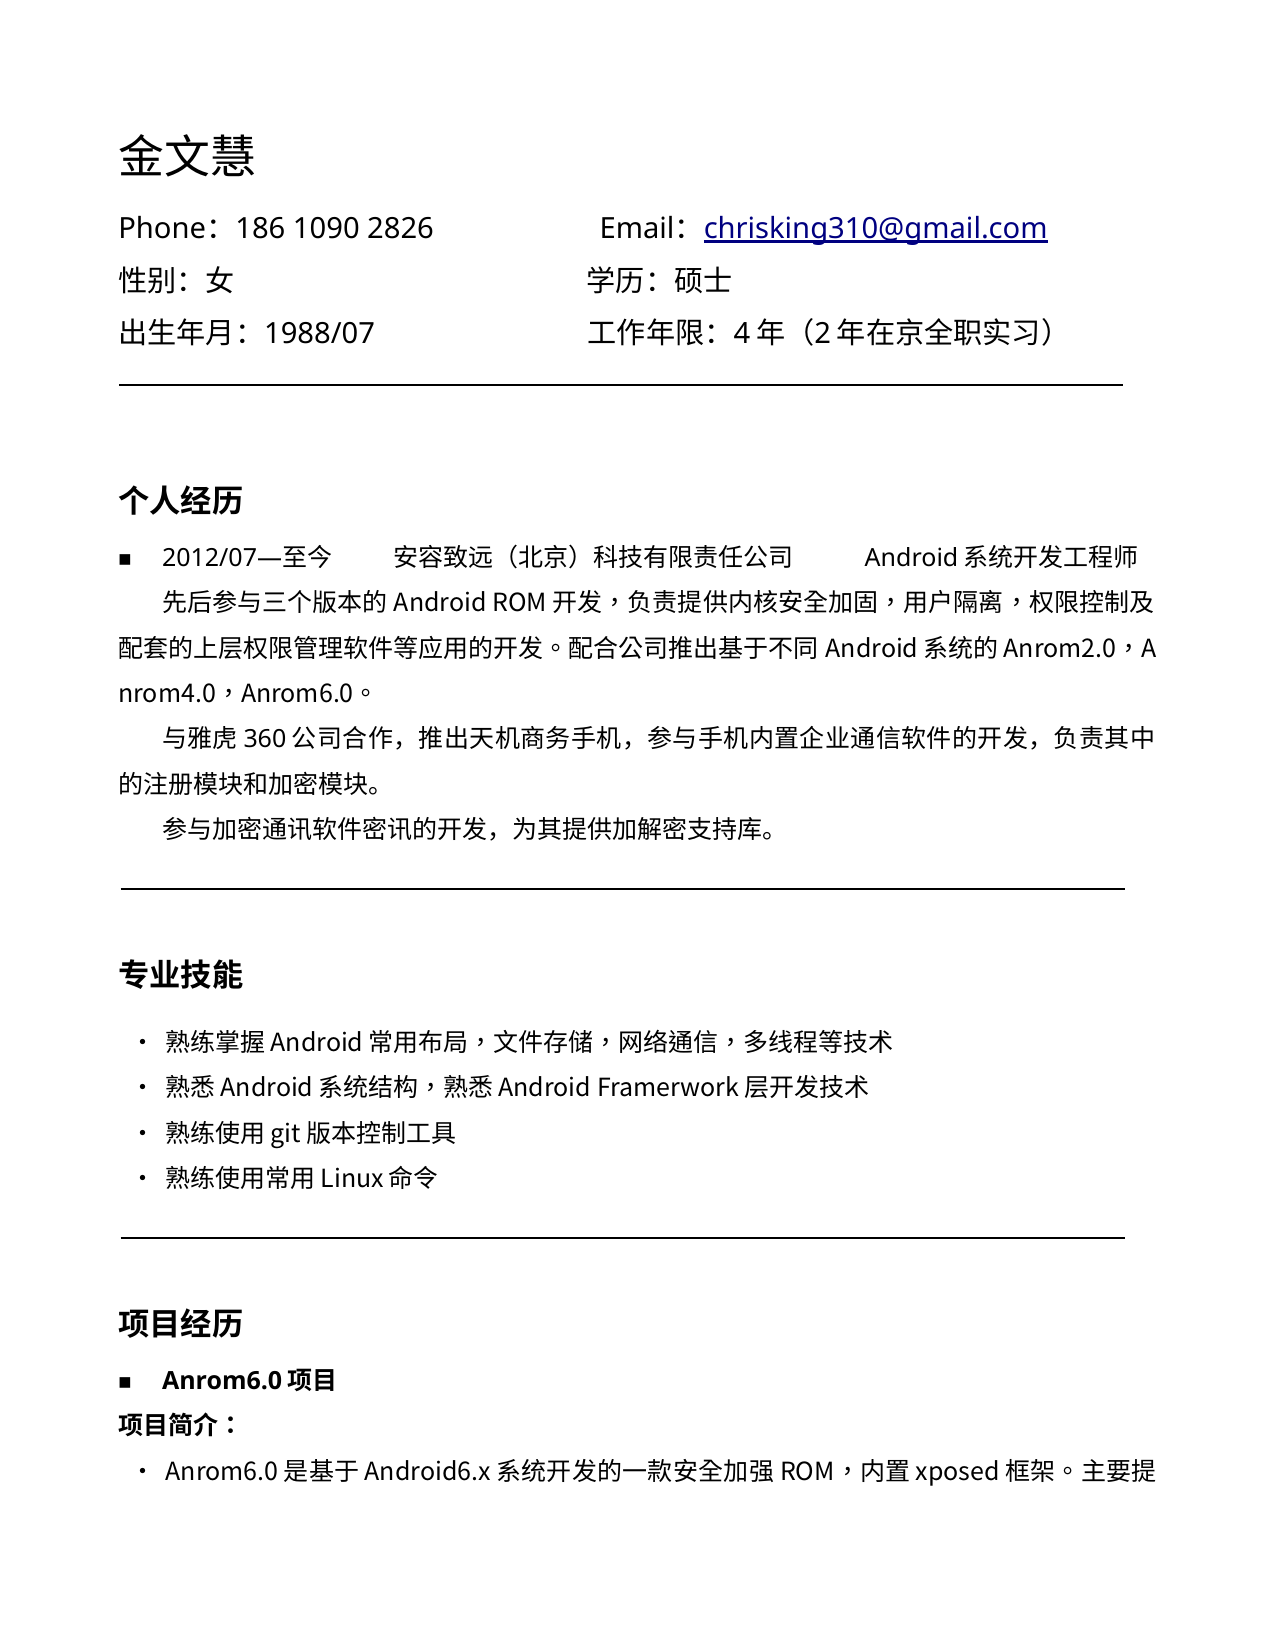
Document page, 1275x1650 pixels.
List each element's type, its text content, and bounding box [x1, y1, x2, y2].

list 熟练使用常用Linux命令 [130, 1158, 1157, 1195]
text 出生年月：1988/07 工作年限：4年（2年在京全职实习） [118, 310, 1157, 352]
text 参与加密通讯软件密讯的开发，为其提供加解密支持库。 [118, 809, 1157, 846]
text 金文慧 [118, 118, 1157, 187]
text 与雅虎360公司合作，推出天机商务手机，参与手机内置企业通信软件的开发，负责其中的注册模块和加密模块。 [118, 719, 1157, 800]
list 2012/07—至今 安容致远（北京）科技有限责任公司 Android系统开发工程师 [118, 537, 1157, 574]
list Anrom6.0项目 [118, 1360, 1157, 1397]
text 个人经历 [118, 476, 1157, 521]
text Phone：186 1090 2826 Email：chrisking310@gmail.com [118, 204, 1157, 247]
list Anrom6.0是基于Android6.x系统开发的一款安全加强ROM，内置xposed框架。主要提 [130, 1451, 1157, 1487]
list 熟练使用git版本控制工具 [130, 1113, 1157, 1149]
text 先后参与三个版本的Android ROM开发，负责提供内核安全加固，用户隔离，权限控制及配套的上层权限管理软件等应用的开发。配合公司推出基于不同Android系统的Anrom2.0，Anrom4.0，Anrom6.0。 [118, 583, 1157, 710]
list 熟练掌握Android常用布局，文件存储，网络通信，多线程等技术 [130, 1022, 1157, 1059]
text 项目经历 [118, 1299, 1157, 1344]
list 熟悉Android系统结构，熟悉Android Framerwork层开发技术 [130, 1068, 1157, 1104]
text 专业技能 [118, 950, 1157, 995]
text 性别：女 学历：硕士 [118, 257, 1157, 299]
text 项目简介： [118, 1406, 1157, 1442]
